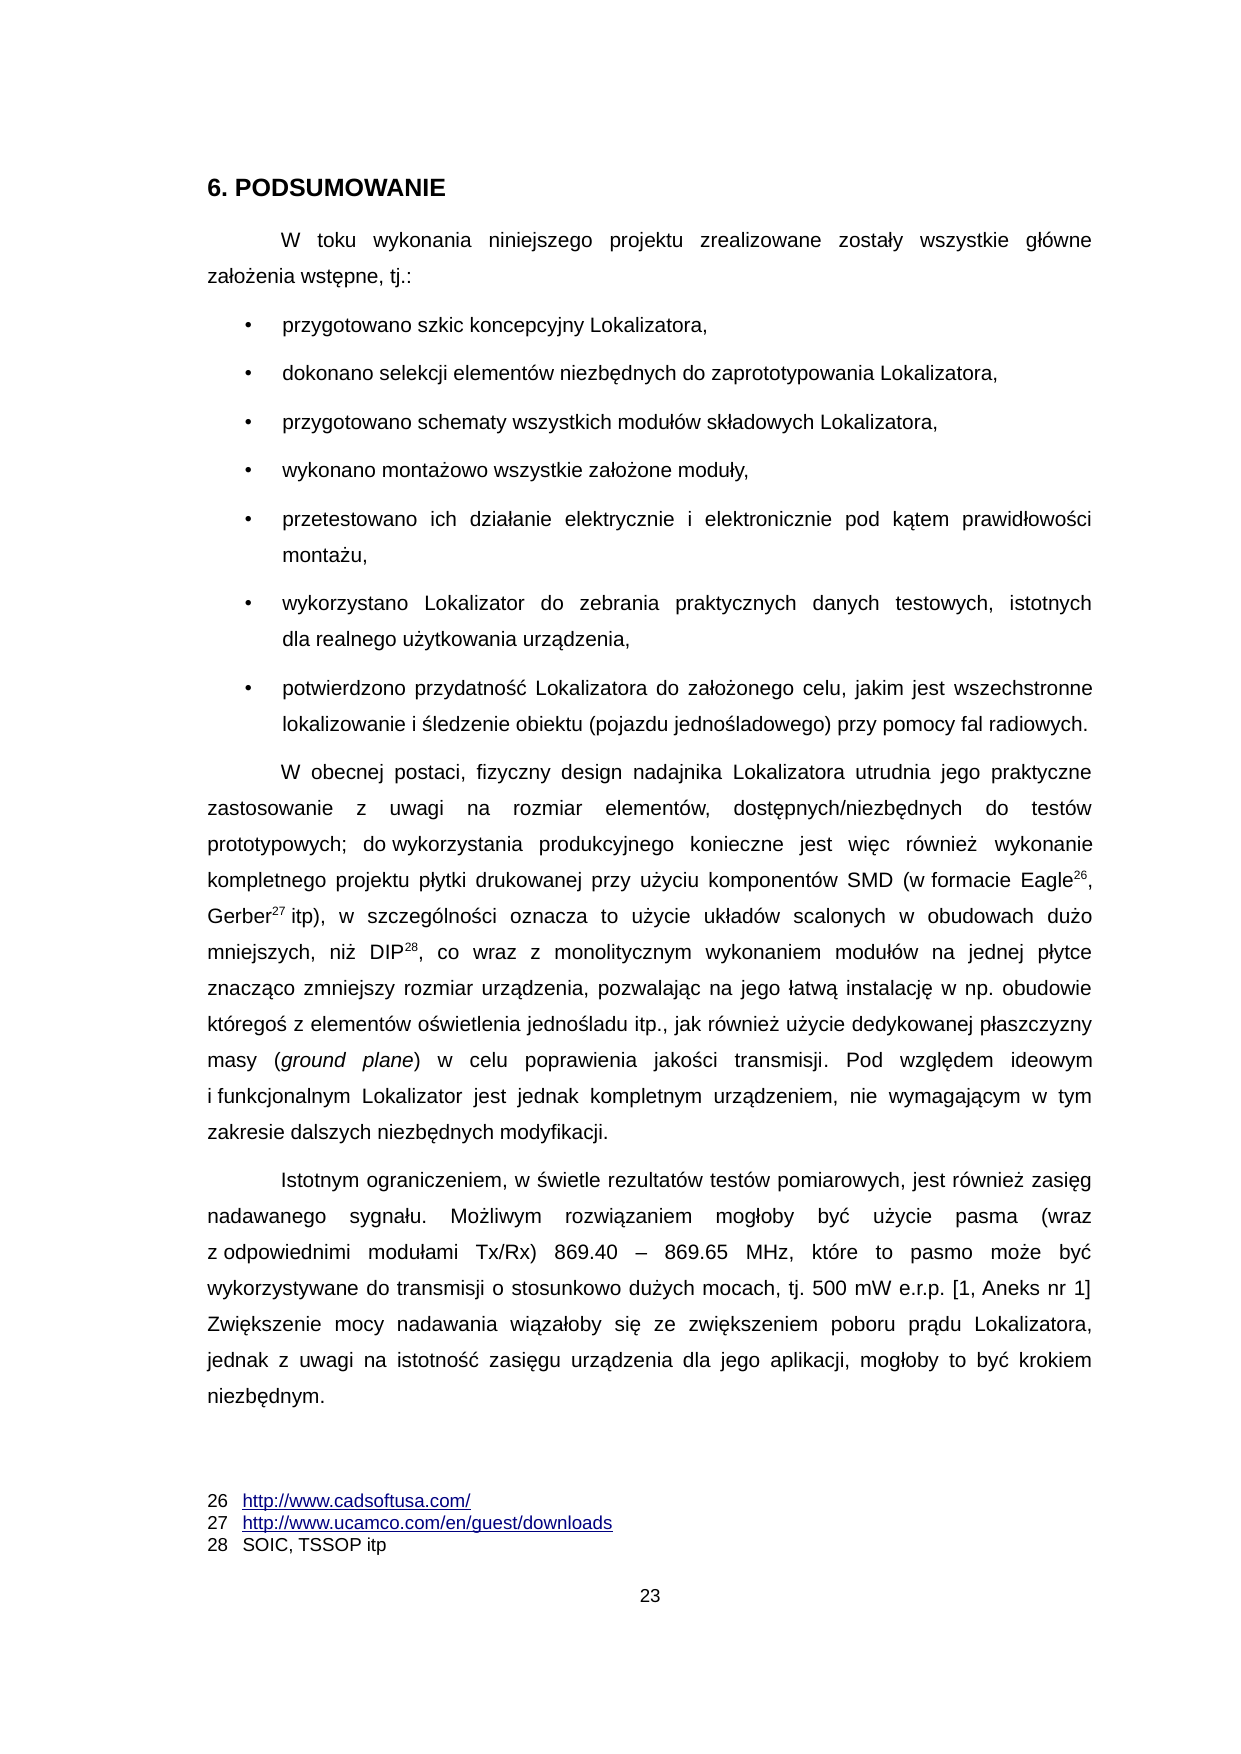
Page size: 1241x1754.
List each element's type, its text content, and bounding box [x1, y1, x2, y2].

list dokonano selekcji elementów niezbędnych do zaprototypowania Lokalizatora, [244, 361, 1093, 385]
text W obecnej postaci, fizyczny design nadajnika Lokalizatora utrudnia jego praktyczne zastosowanie z uwagi na rozmiar elementów, dostępnych/niezbędnych do testów prototypowych; do wykorzystania produkcyjnego konieczne jest więc również wykonanie kompletnego projektu płytki drukowanej przy użyciu komponentów SMD (w formacie Eagle, Gerber itp), w szczególności oznacza to użycie układów scalonych w obudowach dużo mniejszych, niż DIP, co wraz z monolitycznym wykonaniem modułów na jednej płytce znacząco zmniejszy rozmiar urządzenia, pozwalając na jego łatwą instalację w np. obudowie któregoś z elementów oświetlenia jednośladu itp., jak również użycie dedykowanej płaszczyzny masy (ground plane) w celu poprawienia jakości transmisji. Pod względem ideowym i funkcjonalnym Lokalizator jest jednak kompletnym urządzeniem, nie wymagającym w tym zakresie dalszych niezbędnych modyfikacji. [207, 760, 1093, 1143]
list przetestowano ich działanie elektrycznie i elektronicznie pod kątem prawidłowości montażu, [244, 507, 1093, 567]
text W toku wykonania niniejszego projektu zrealizowane zostały wszystkie główne założenia wstępne, tj.: [207, 228, 1093, 288]
list przygotowano szkic koncepcyjny Lokalizatora, [244, 313, 1093, 337]
subtitle 6. Podsumowanie [207, 173, 1093, 202]
text http://www.cadsoftusa.com/ [207, 1490, 1093, 1512]
text SOIC, TSSOP itp [207, 1533, 1093, 1555]
list wykorzystano Lokalizator do zebrania praktycznych danych testowych, istotnych dla realnego użytkowania urządzenia, [244, 591, 1093, 651]
text Istotnym ograniczeniem, w świetle rezultatów testów pomiarowych, jest również zasięg nadawanego sygnału. Możliwym rozwiązaniem mogłoby być użycie pasma (wraz z odpowiednimi modułami Tx/Rx) 869.40 – 869.65 MHz, które to pasmo może być wykorzystywane do transmisji o stosunkowo dużych mocach, tj. 500 mW e.r.p. [1, Aneks nr 1] Zwiększenie mocy nadawania wiązałoby się ze zwiększeniem poboru prądu Lokalizatora, jednak z uwagi na istotność zasięgu urządzenia dla jego aplikacji, mogłoby to być krokiem niezbędnym. [207, 1168, 1093, 1408]
list wykonano montażowo wszystkie założone moduły, [244, 458, 1093, 482]
list przygotowano schematy wszystkich modułów składowych Lokalizatora, [244, 410, 1093, 434]
list potwierdzono przydatność Lokalizatora do założonego celu, jakim jest wszechstronne lokalizowanie i śledzenie obiektu (pojazdu jednośladowego) przy pomocy fal radiowych. [244, 676, 1093, 736]
text http://www.ucamco.com/en/guest/downloads [207, 1512, 1093, 1533]
